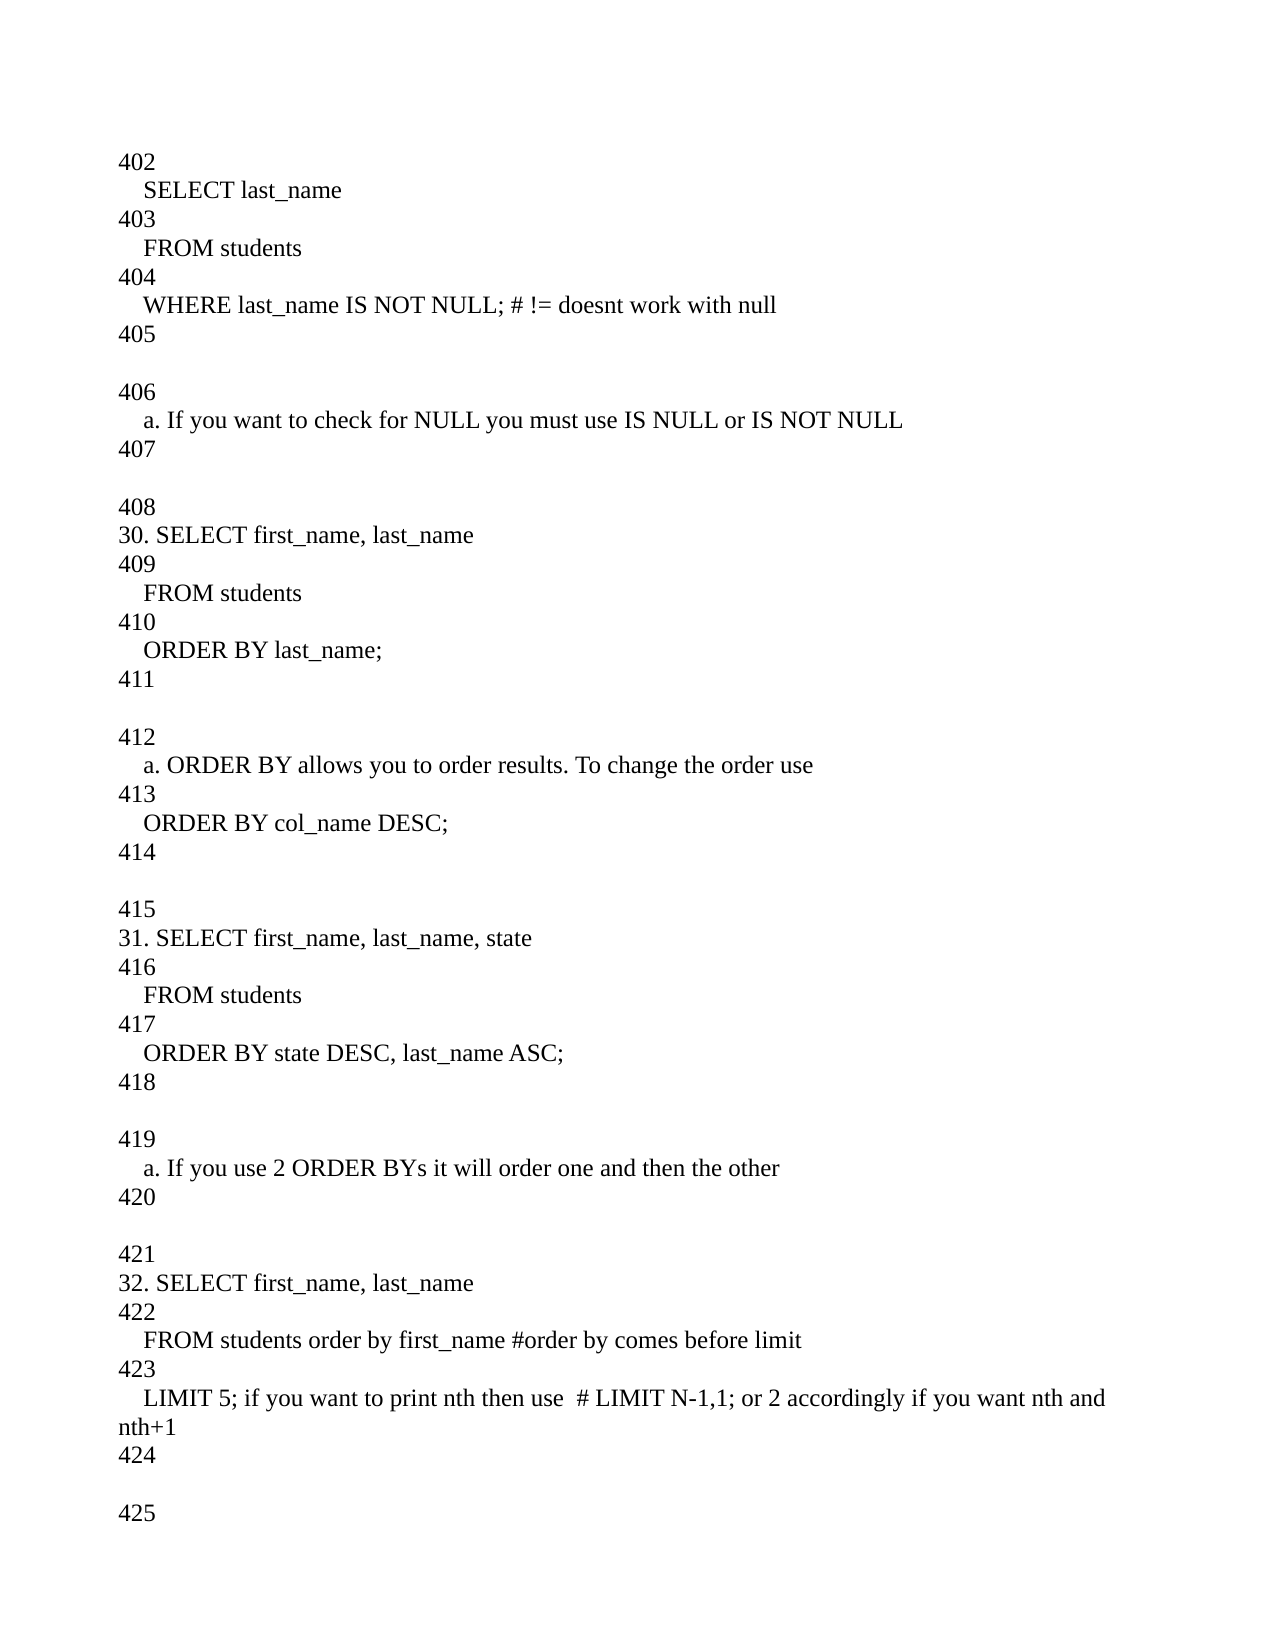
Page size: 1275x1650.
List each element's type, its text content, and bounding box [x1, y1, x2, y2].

text FROM students [118, 578, 1157, 607]
text 412 [118, 722, 1157, 751]
text 423 [118, 1354, 1157, 1383]
text 420 [118, 1182, 1157, 1211]
text a. If you use 2 ORDER BYs it will order one and then the other [118, 1153, 1157, 1182]
text FROM students [118, 233, 1157, 262]
text FROM students order by first_name #order by comes before limit [118, 1326, 1157, 1354]
text ORDER BY last_name; [118, 636, 1157, 664]
text LIMIT 5; if you want to print nth then use # LIMIT N-1,1; or 2 accordingly if you want nth and nth+1 [118, 1383, 1157, 1441]
text 30. SELECT first_name, last_name [118, 521, 1157, 549]
text FROM students [118, 981, 1157, 1009]
text 31. SELECT first_name, last_name, state [118, 923, 1157, 952]
text WHERE last_name IS NOT NULL; # != doesnt work with null [118, 291, 1157, 319]
text 416 [118, 952, 1157, 981]
text a. If you want to check for NULL you must use IS NULL or IS NOT NULL [118, 406, 1157, 434]
text 411 [118, 664, 1157, 693]
text 422 [118, 1297, 1157, 1326]
text 403 [118, 204, 1157, 233]
text 417 [118, 1009, 1157, 1038]
text 406 [118, 377, 1157, 406]
text 408 [118, 492, 1157, 521]
text 413 [118, 779, 1157, 808]
text ORDER BY col_name DESC; [118, 808, 1157, 837]
text 425 [118, 1498, 1157, 1527]
text 424 [118, 1441, 1157, 1469]
text 407 [118, 434, 1157, 463]
text 415 [118, 894, 1157, 923]
text a. ORDER BY allows you to order results. To change the order use [118, 751, 1157, 779]
text 409 [118, 549, 1157, 578]
text 405 [118, 319, 1157, 348]
text 402 [118, 147, 1157, 176]
text ORDER BY state DESC, last_name ASC; [118, 1038, 1157, 1067]
text 32. SELECT first_name, last_name [118, 1268, 1157, 1297]
text 410 [118, 607, 1157, 636]
text 421 [118, 1239, 1157, 1268]
text 419 [118, 1124, 1157, 1153]
text SELECT last_name [118, 176, 1157, 204]
text 418 [118, 1067, 1157, 1096]
text 404 [118, 262, 1157, 291]
text 414 [118, 837, 1157, 866]
